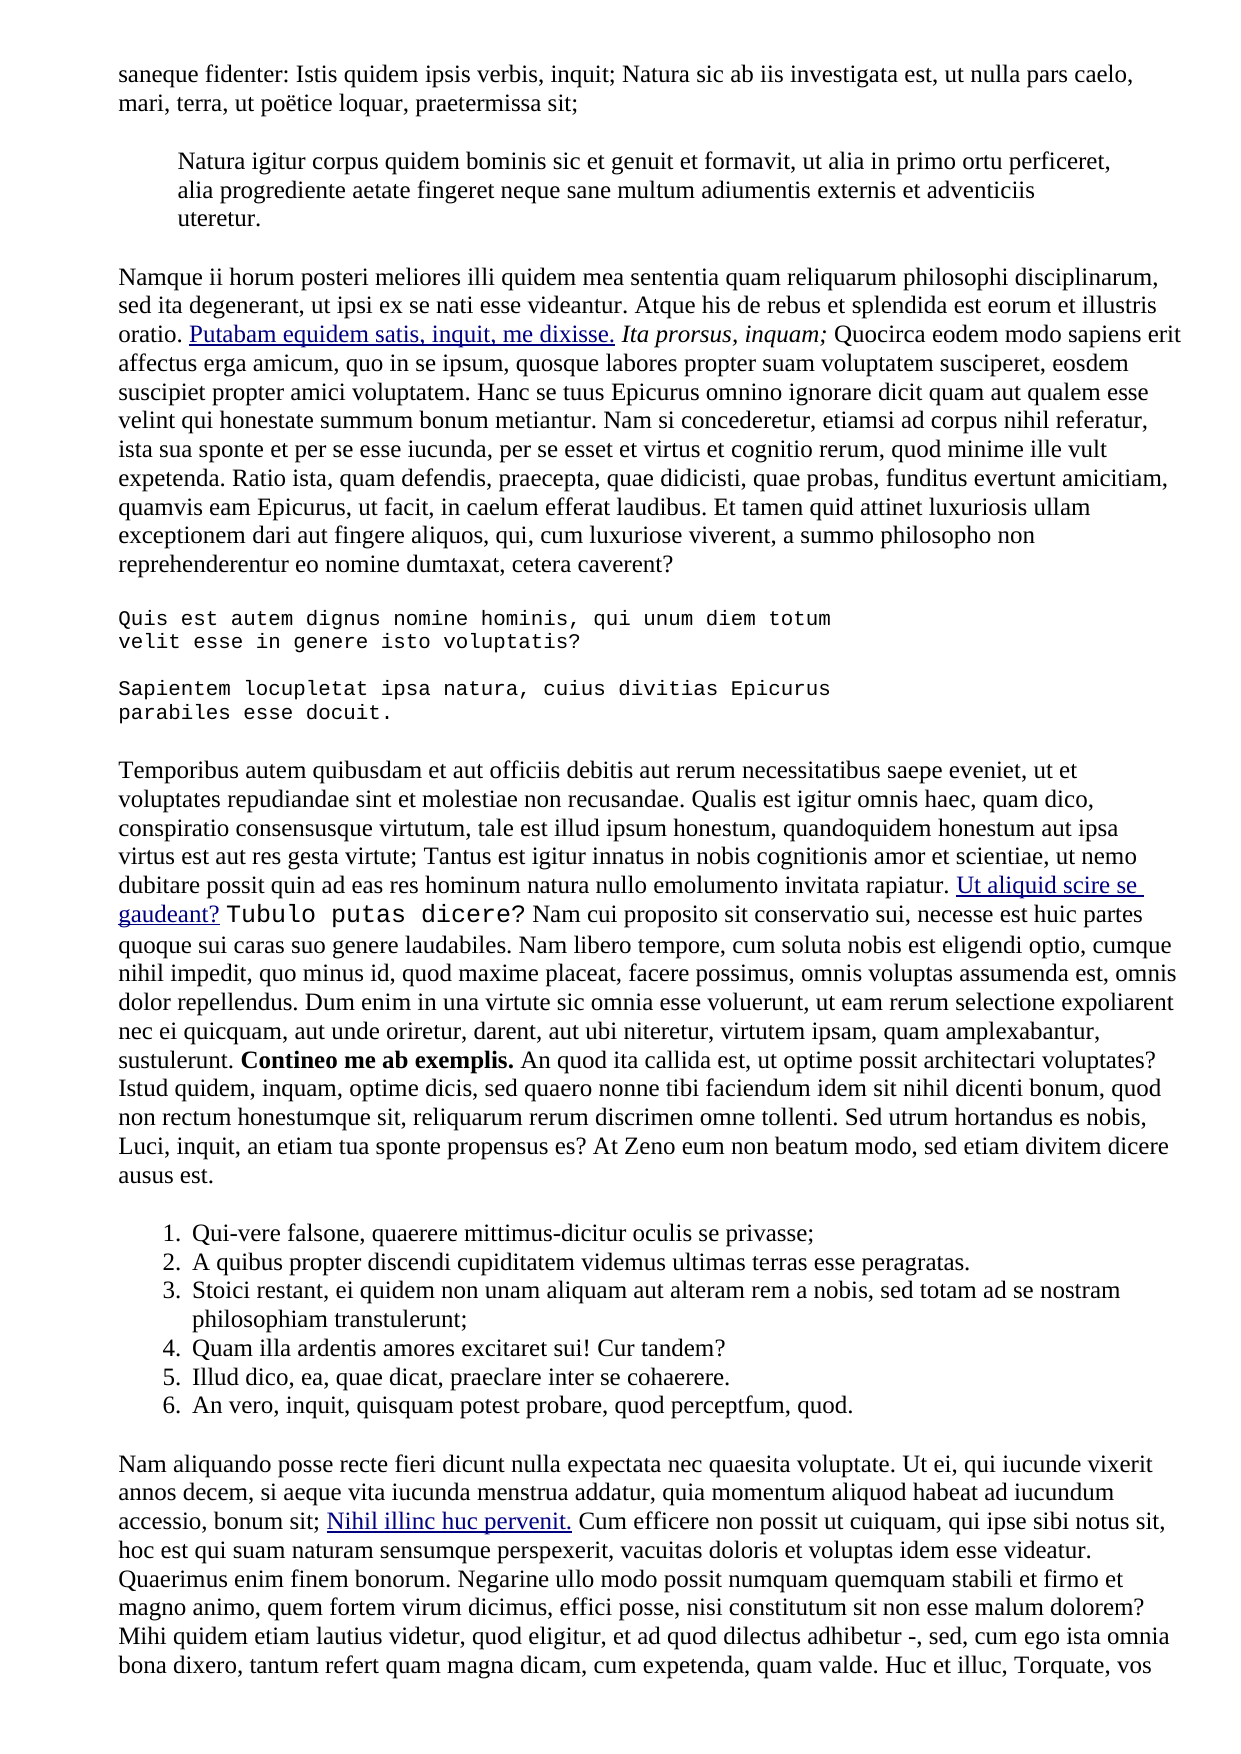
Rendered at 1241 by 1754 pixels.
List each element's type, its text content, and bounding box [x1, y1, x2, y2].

text saneque fidenter: Istis quidem ipsis verbis, inquit; Natura sic ab iis investigata est, ut nulla pars caelo, mari, terra, ut poëtice loquar, praetermissa sit; [118, 59, 1181, 117]
list Stoici restant, ei quidem non unam aliquam aut alteram rem a nobis, sed totam ad se nostram philosophiam transtulerunt; [162, 1276, 1181, 1333]
list Quam illa ardentis amores excitaret sui! Cur tandem? [162, 1333, 1181, 1362]
text parabiles esse docuit. [118, 702, 1181, 726]
list Qui-vere falsone, quaerere mittimus-dicitur oculis se privasse; [162, 1218, 1181, 1247]
text Nam aliquando posse recte fieri dicunt nulla expectata nec quaesita voluptate. Ut ei, qui iucunde vixerit annos decem, si aeque vita iucunda menstrua addatur, quia momentum aliquod habeat ad iucundum accessio, bonum sit; Nihil illinc huc pervenit. Cum efficere non possit ut cuiquam, qui ipse sibi notus sit, hoc est qui suam naturam sensumque perspexerit, vacuitas doloris et voluptas idem esse videatur. Quaerimus enim finem bonorum. Negarine ullo modo possit numquam quemquam stabili et firmo et magno animo, quem fortem virum dicimus, effici posse, nisi constitutum sit non esse malum dolorem? Mihi quidem etiam lautius videtur, quod eligitur, et ad quod dilectus adhibetur -, sed, cum ego ista omnia bona dixero, tantum refert quam magna dicam, cum expetenda, quam valde. Huc et illuc, Torquate, vos [118, 1449, 1181, 1679]
text Temporibus autem quibusdam et aut officiis debitis aut rerum necessitatibus saepe eveniet, ut et voluptates repudiandae sint et molestiae non recusandae. Qualis est igitur omnis haec, quam dico, conspiratio consensusque virtutum, tale est illud ipsum honestum, quandoquidem honestum aut ipsa virtus est aut res gesta virtute; Tantus est igitur innatus in nobis cognitionis amor et scientiae, ut nemo dubitare possit quin ad eas res hominum natura nullo emolumento invitata rapiatur. Ut aliquid scire se gaudeant? Tubulo putas dicere? Nam cui proposito sit conservatio sui, necesse est huic partes quoque sui caras suo genere laudabiles. Nam libero tempore, cum soluta nobis est eligendi optio, cumque nihil impedit, quo minus id, quod maxime placeat, facere possimus, omnis voluptas assumenda est, omnis dolor repellendus. Dum enim in una virtute sic omnia esse voluerunt, ut eam rerum selectione expoliarent nec ei quicquam, aut unde oriretur, darent, aut ubi niteretur, virtutem ipsam, quam amplexabantur, sustulerunt. Contineo me ab exemplis. An quod ita callida est, ut optime possit architectari voluptates? Istud quidem, inquam, optime dicis, sed quaero nonne tibi faciendum idem sit nihil dicenti bonum, quod non rectum honestumque sit, reliquarum rerum discrimen omne tollenti. Sed utrum hortandus es nobis, Luci, inquit, an etiam tua sponte propensus es? At Zeno eum non beatum modo, sed etiam divitem dicere ausus est. [118, 755, 1181, 1188]
text Namque ii horum posteri meliores illi quidem mea sententia quam reliquarum philosophi disciplinarum, sed ita degenerant, ut ipsi ex se nati esse videantur. Atque his de rebus et splendida est eorum et illustris oratio. Putabam equidem satis, inquit, me dixisse. Ita prorsus, inquam; Quocirca eodem modo sapiens erit affectus erga amicum, quo in se ipsum, quosque labores propter suam voluptatem susciperet, eosdem suscipiet propter amici voluptatem. Hanc se tuus Epicurus omnino ignorare dicit quam aut qualem esse velint qui honestate summum bonum metiantur. Nam si concederetur, etiamsi ad corpus nihil referatur, ista sua sponte et per se esse iucunda, per se esset et virtus et cognitio rerum, quod minime ille vult expetenda. Ratio ista, quam defendis, praecepta, quae didicisti, quae probas, funditus evertunt amicitiam, quamvis eam Epicurus, ut facit, in caelum efferat laudibus. Et tamen quid attinet luxuriosis ullam exceptionem dari aut fingere aliquos, qui, cum luxuriose viverent, a summo philosopho non reprehenderentur eo nomine dumtaxat, cetera caverent? [118, 262, 1181, 578]
text velit esse in genere isto voluptatis? [118, 631, 1181, 655]
list An vero, inquit, quisquam potest probare, quod perceptfum, quod. [162, 1391, 1181, 1419]
text Quis est autem dignus nomine hominis, qui unum diem totum [118, 607, 1181, 631]
list Illud dico, ea, quae dicat, praeclare inter se cohaerere. [162, 1362, 1181, 1391]
list A quibus propter discendi cupiditatem videmus ultimas terras esse peragratas. [162, 1247, 1181, 1276]
text Natura igitur corpus quidem bominis sic et genuit et formavit, ut alia in primo ortu perficeret, alia progrediente aetate fingeret neque sane multum adiumentis externis et adventiciis uteretur. [177, 146, 1122, 232]
text Sapientem locupletat ipsa natura, cuius divitias Epicurus [118, 678, 1181, 702]
